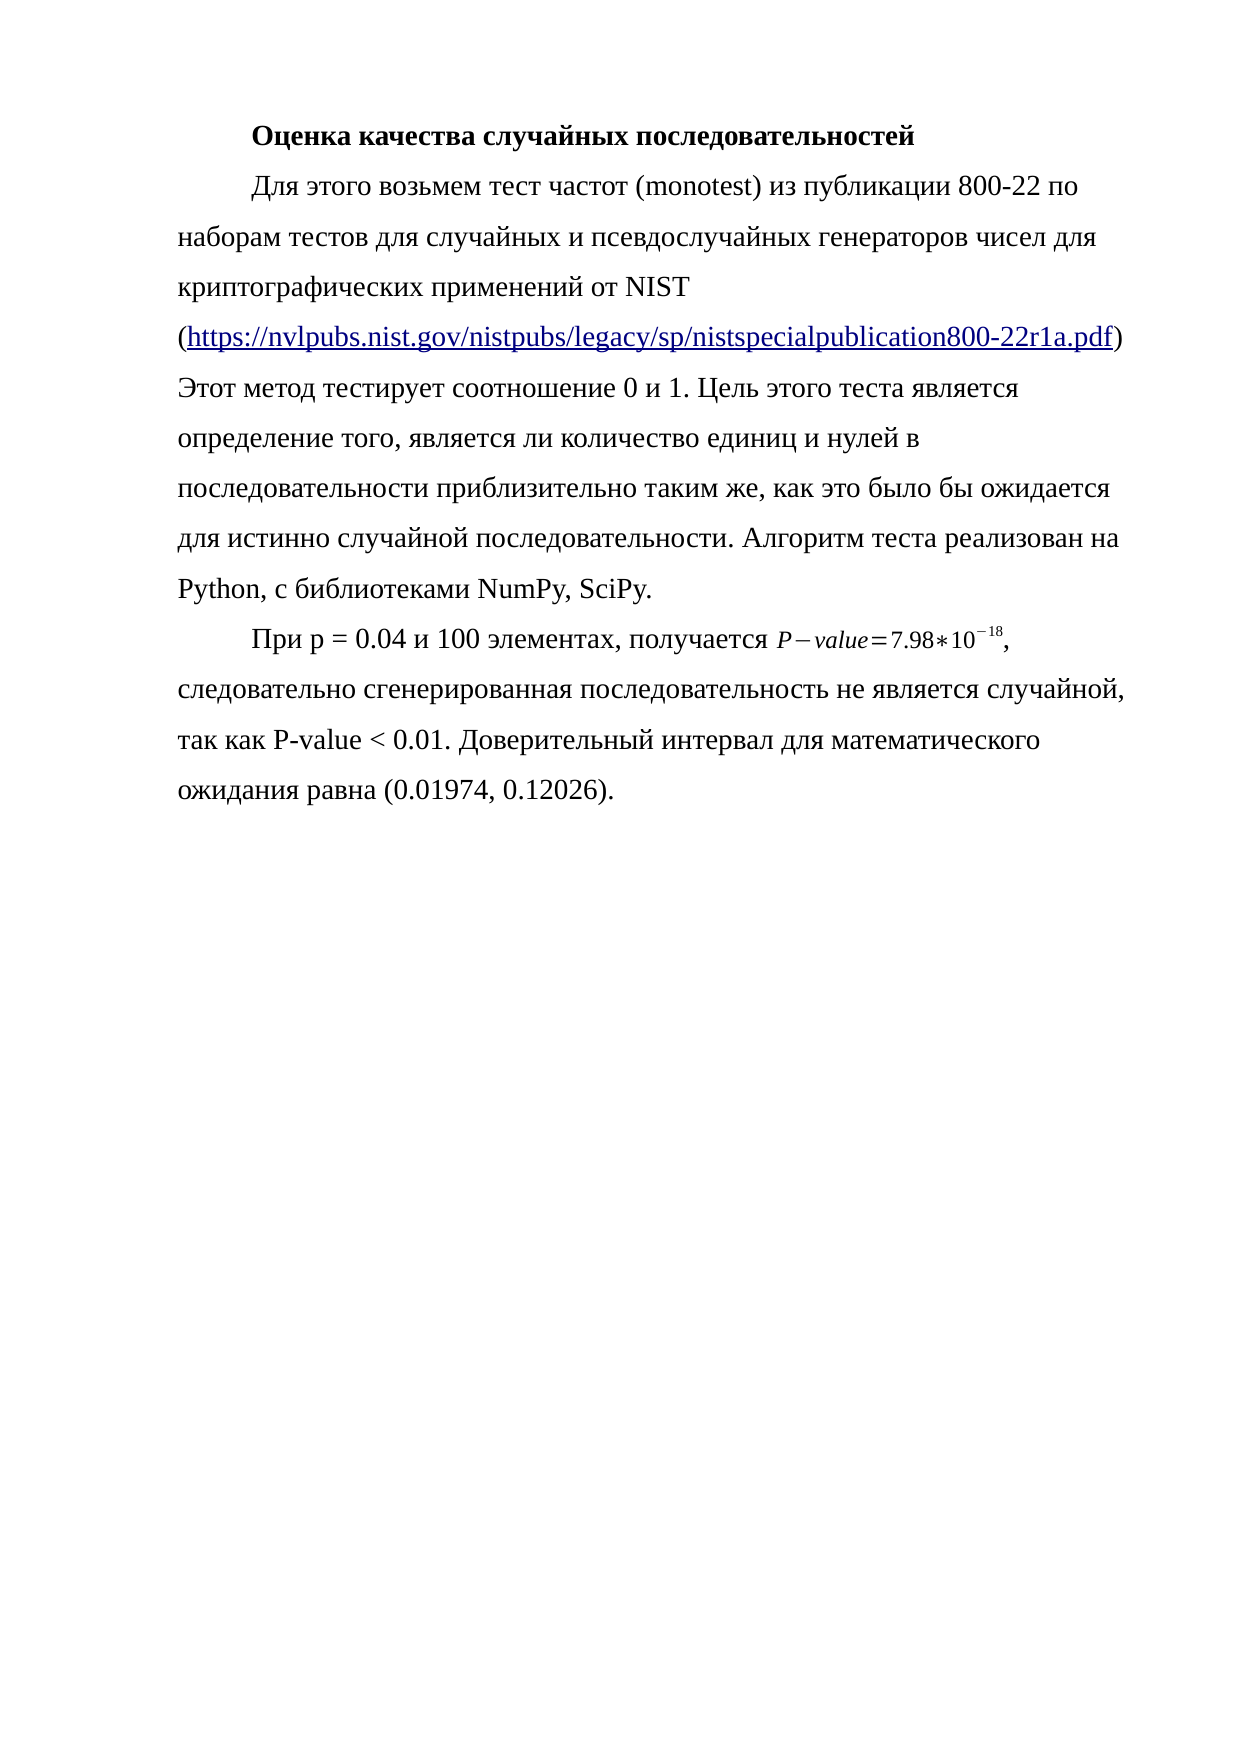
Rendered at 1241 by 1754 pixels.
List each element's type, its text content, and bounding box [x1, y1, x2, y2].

text Этот метод тестирует соотношение 0 и 1. Цель этого теста является определение того, является ли количество единиц и нулей в последовательности приблизительно таким же, как это было бы ожидается для истинно случайной последовательности. Алгоритм теста реализован на Python, с библиотеками NumPy, SciPy. [177, 370, 1152, 604]
text Для этого возьмем тест частот (monotest) из публикации 800-22 по наборам тестов для случайных и псевдослучайных генераторов чисел для криптографических применений от NIST (https://nvlpubs.nist.gov/nistpubs/legacy/sp/nistspecialpublication800-22r1a.pdf) [177, 168, 1152, 353]
text Оценка качества случайных последовательностей [177, 118, 1152, 152]
text При p = 0.04 и 100 элементах, получается , следовательно сгенерированная последовательность не является случайной, так как P-value < 0.01. Доверительный интервал для математического ожидания равна (0.01974, 0.12026). [177, 621, 1152, 806]
